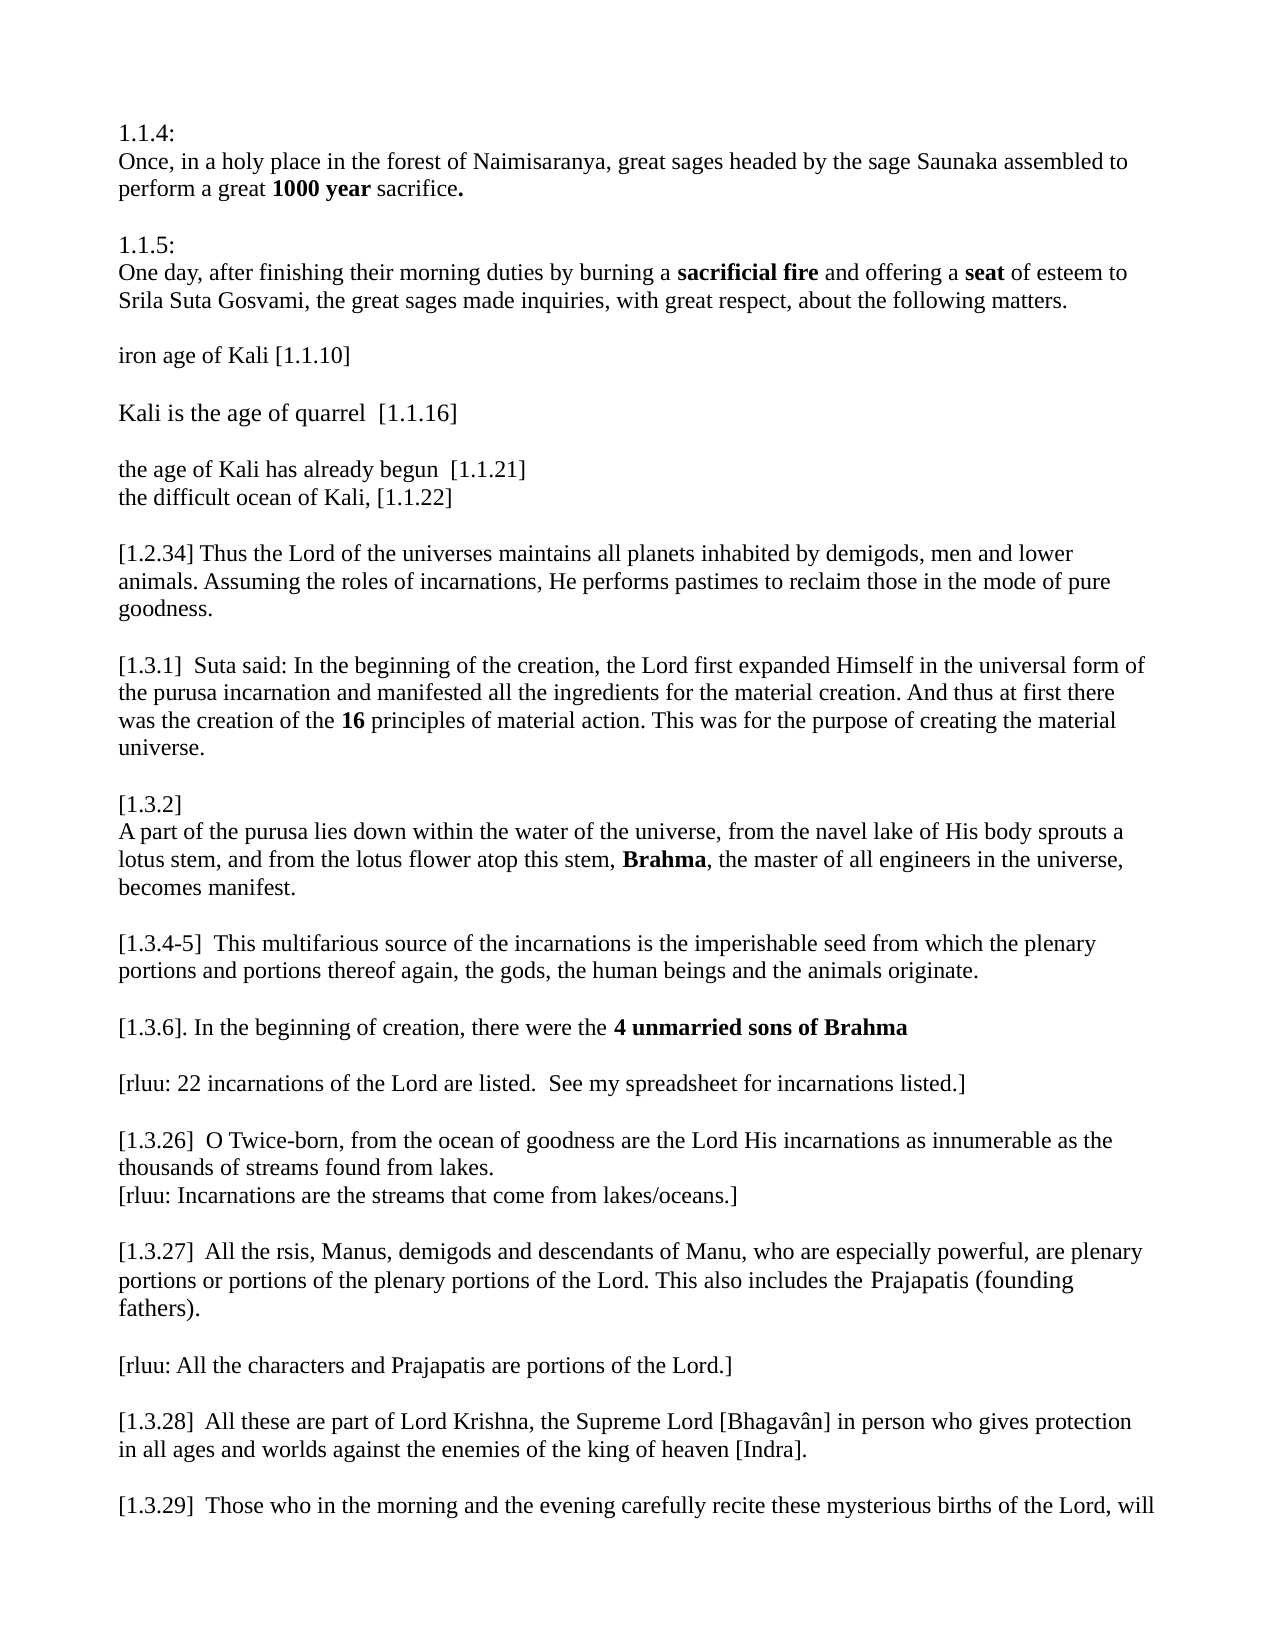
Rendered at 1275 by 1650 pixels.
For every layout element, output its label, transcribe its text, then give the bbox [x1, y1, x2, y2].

text iron age of Kali [1.1.10] [118, 341, 1157, 369]
text the age of Kali has already begun [1.1.21] [118, 455, 1157, 483]
text [1.3.1] Suta said: In the beginning of the creation, the Lord first expanded Himself in the universal form of the purusa incarnation and manifested all the ingredients for the material creation. And thus at first there was the creation of the 16 principles of material action. This was for the purpose of creating the material universe. [118, 651, 1157, 761]
text [1.3.2] [118, 790, 1157, 817]
text One day, after finishing their morning duties by burning a sacrificial fire and offering a seat of esteem to Srila Suta Gosvami, the great sages made inquiries, with great respect, about the following matters. [118, 258, 1157, 314]
text [1.3.26] O Twice-born, from the ocean of goodness are the Lord His incarnations as innumerable as the thousands of streams found from lakes. [118, 1126, 1157, 1181]
text A part of the purusa lies down within the water of the universe, from the navel lake of His body sprouts a lotus stem, and from the lotus flower atop this stem, Brahma, the master of all engineers in the universe, becomes manifest. [118, 817, 1157, 900]
text [1.3.27] All the rsis, Manus, demigods and descendants of Manu, who are especially powerful, are plenary portions or portions of the plenary portions of the Lord. This also includes the Prajapatis (founding fathers). [118, 1237, 1157, 1322]
text [rluu: Incarnations are the streams that come from lakes/oceans.] [118, 1181, 1157, 1208]
text [1.2.34] Thus the Lord of the universes maintains all planets inhabited by demigods, men and lower animals. Assuming the roles of incarnations, He performs pastimes to reclaim those in the mode of pure goodness. [118, 539, 1157, 622]
text [1.3.6]. In the beginning of creation, there were the 4 unmarried sons of Brahma [118, 1013, 1157, 1041]
text [1.3.29] Those who in the morning and the evening carefully recite these mysterious births of the Lord, will [118, 1491, 1157, 1519]
text [1.3.4-5] This multifarious source of the incarnations is the imperishable seed from which the plenary portions and portions thereof again, the gods, the human beings and the animals originate. [118, 929, 1157, 984]
text the difficult ocean of Kali, [1.1.22] [118, 483, 1157, 510]
text [rluu: All the characters and Prajapatis are portions of the Lord.] [118, 1351, 1157, 1379]
text 1.1.5: [118, 230, 1157, 258]
text [1.3.28] All these are part of Lord Krishna, the Supreme Lord [Bhagavân] in person who gives protection in all ages and worlds against the enemies of the king of heaven [Indra]. [118, 1407, 1157, 1463]
text [rluu: 22 incarnations of the Lord are listed. See my spreadsheet for incarnations listed.] [118, 1069, 1157, 1097]
text 1.1.4: [118, 118, 1157, 147]
text Kali is the age of quarrel [1.1.16] [118, 398, 1157, 426]
text Once, in a holy place in the forest of Naimisaranya, great sages headed by the sage Saunaka assembled to perform a great 1000 year sacrifice. [118, 147, 1157, 202]
